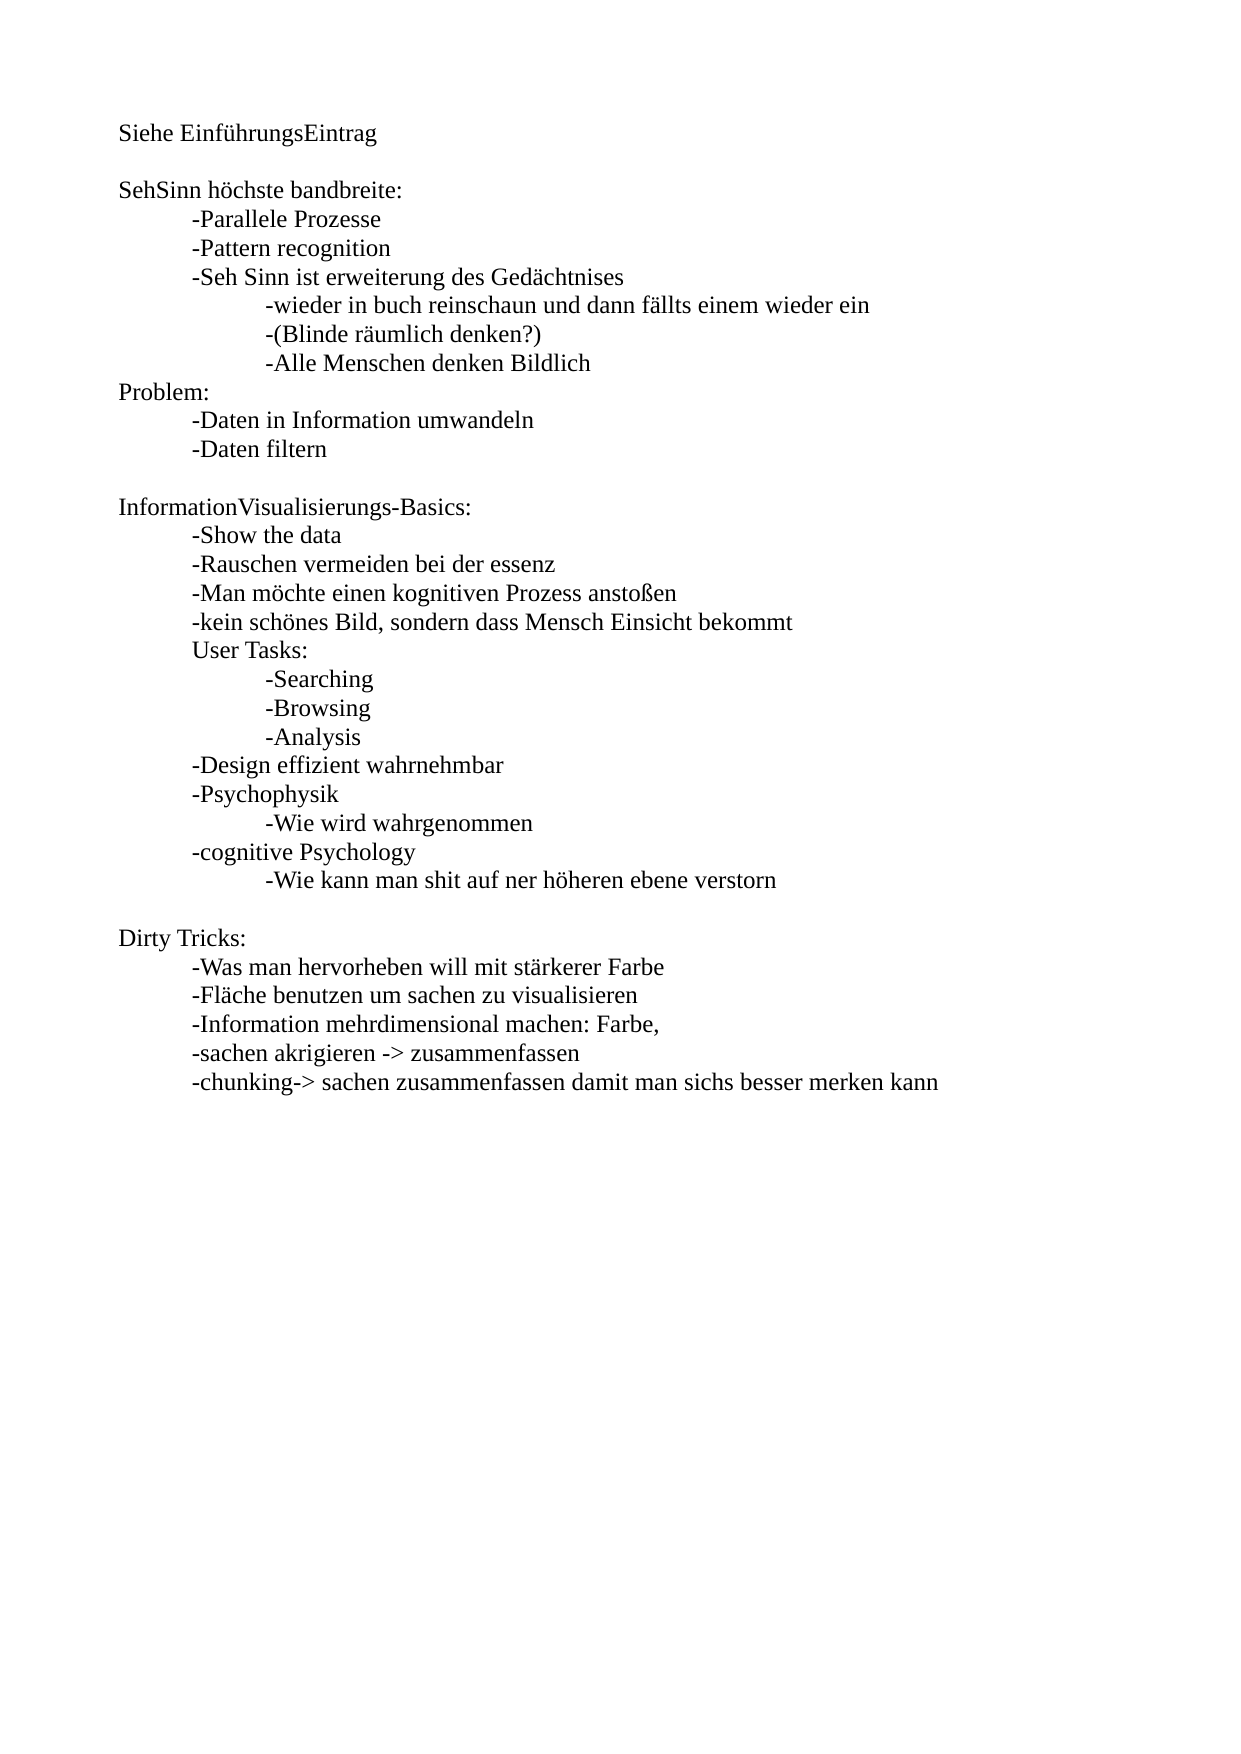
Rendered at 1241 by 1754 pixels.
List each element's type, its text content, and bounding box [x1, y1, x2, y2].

text Problem: [118, 377, 1122, 406]
text -Wie kann man shit auf ner höheren ebene verstorn [118, 866, 1122, 894]
text -Information mehrdimensional machen: Farbe, [118, 1009, 1122, 1038]
text -Alle Menschen denken Bildlich [118, 348, 1122, 377]
text SehSinn höchste bandbreite: [118, 176, 1122, 204]
text -cognitive Psychology [118, 837, 1122, 866]
text -Was man hervorheben will mit stärkerer Farbe [118, 952, 1122, 981]
text -Parallele Prozesse [118, 204, 1122, 233]
text InformationVisualisierungs-Basics: [118, 492, 1122, 521]
text -Searching [118, 664, 1122, 693]
text -Fläche benutzen um sachen zu visualisieren [118, 981, 1122, 1009]
text -wieder in buch reinschaun und dann fällts einem wieder ein [118, 291, 1122, 319]
text -chunking-> sachen zusammenfassen damit man sichs besser merken kann [118, 1067, 1122, 1096]
text -Daten filtern [118, 434, 1122, 463]
text User Tasks: [118, 636, 1122, 664]
text -Browsing [118, 693, 1122, 722]
text -sachen akrigieren -> zusammenfassen [118, 1038, 1122, 1067]
text -kein schönes Bild, sondern dass Mensch Einsicht bekommt [118, 607, 1122, 636]
text -Psychophysik [118, 779, 1122, 808]
text -Design effizient wahrnehmbar [118, 751, 1122, 779]
text -Seh Sinn ist erweiterung des Gedächtnises [118, 262, 1122, 291]
text -Wie wird wahrgenommen [118, 808, 1122, 837]
text -Show the data [118, 521, 1122, 549]
text -Analysis [118, 722, 1122, 751]
text Dirty Tricks: [118, 923, 1122, 952]
text -Daten in Information umwandeln [118, 406, 1122, 434]
text -(Blinde räumlich denken?) [118, 319, 1122, 348]
text Siehe EinführungsEintrag [118, 118, 1122, 147]
text -Man möchte einen kognitiven Prozess anstoßen [118, 578, 1122, 607]
text -Rauschen vermeiden bei der essenz [118, 549, 1122, 578]
text -Pattern recognition [118, 233, 1122, 262]
